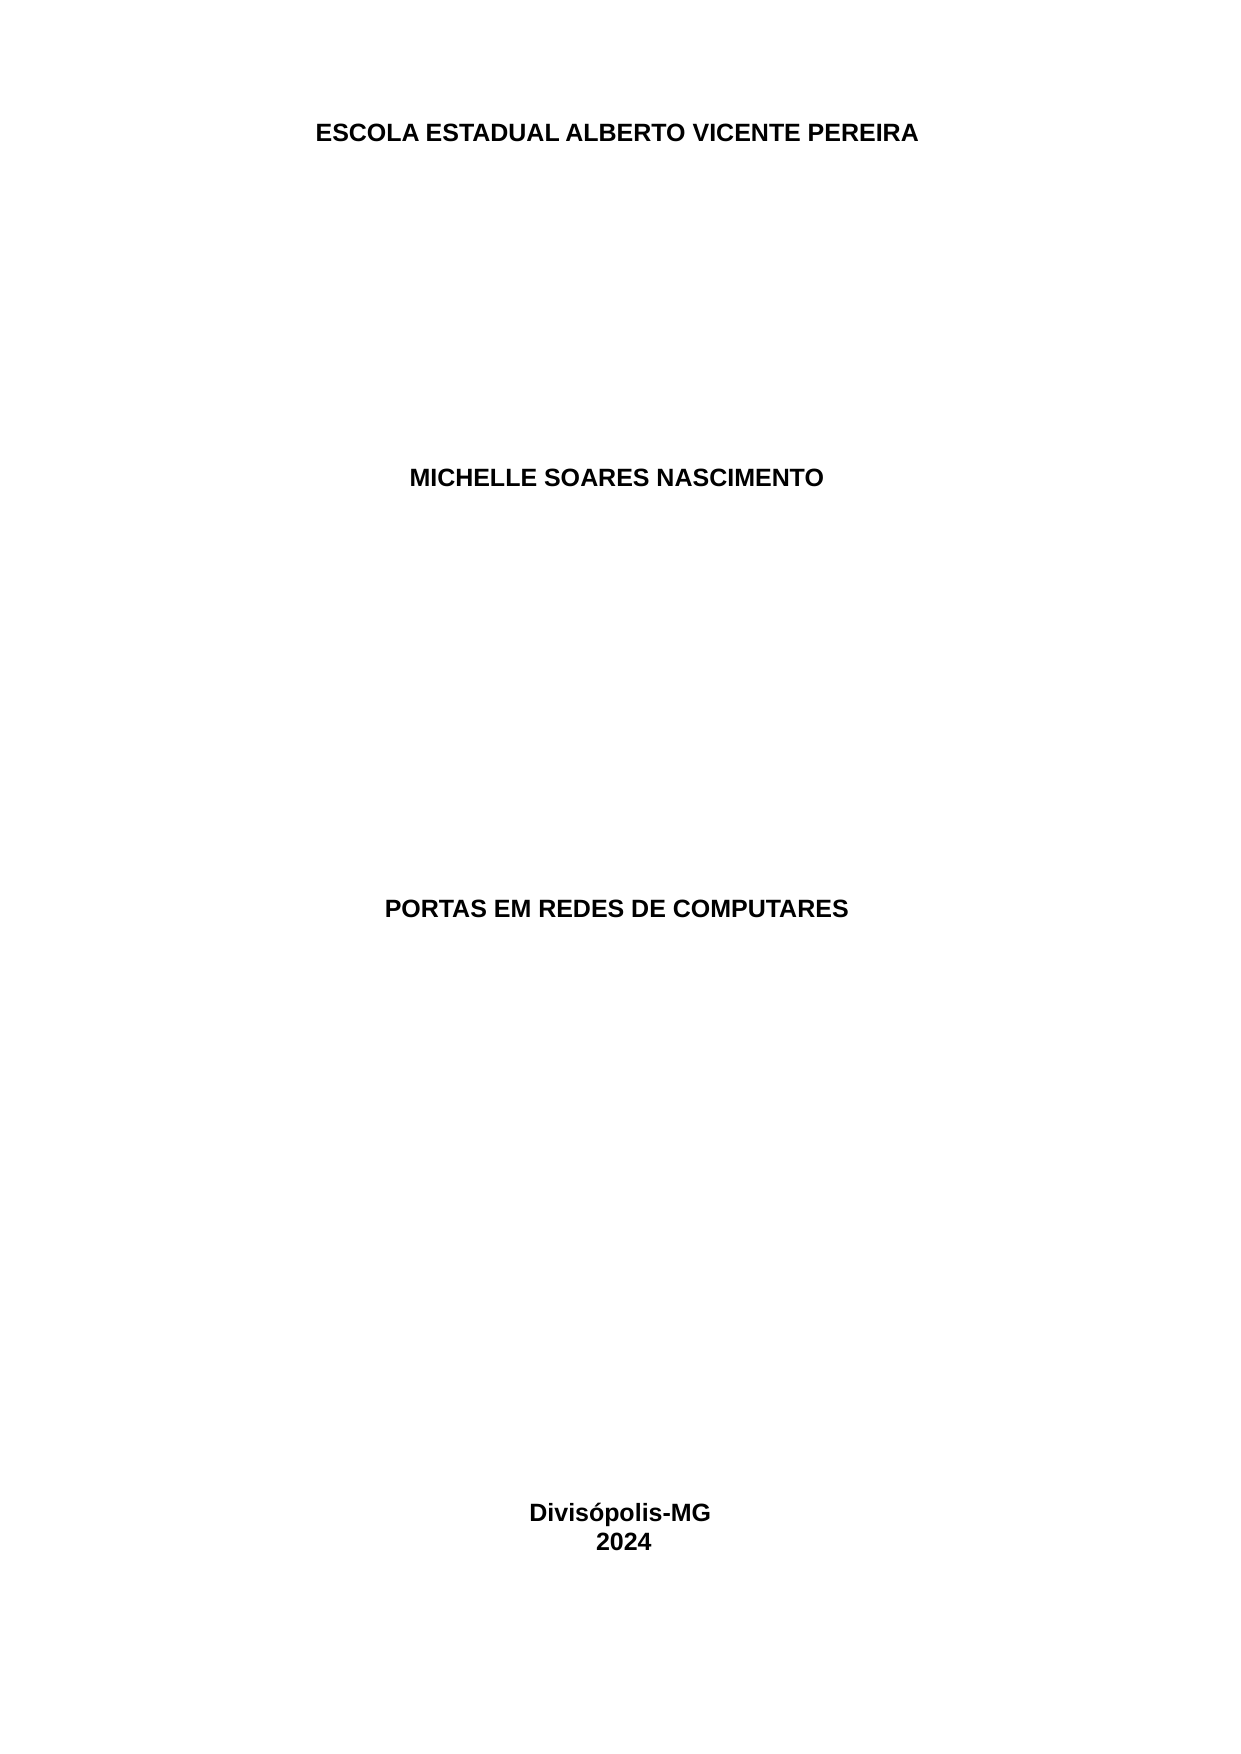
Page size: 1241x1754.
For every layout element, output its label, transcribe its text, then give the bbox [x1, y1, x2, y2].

text PORTAS EM REDES DE COMPUTARES [118, 894, 1122, 923]
text 2024 [118, 1527, 1122, 1556]
text MICHELLE SOARES NASCIMENTO [118, 463, 1122, 492]
text Divisópolis-MG [118, 1498, 1122, 1527]
text ESCOLA ESTADUAL ALBERTO VICENTE PEREIRA [118, 118, 1122, 147]
